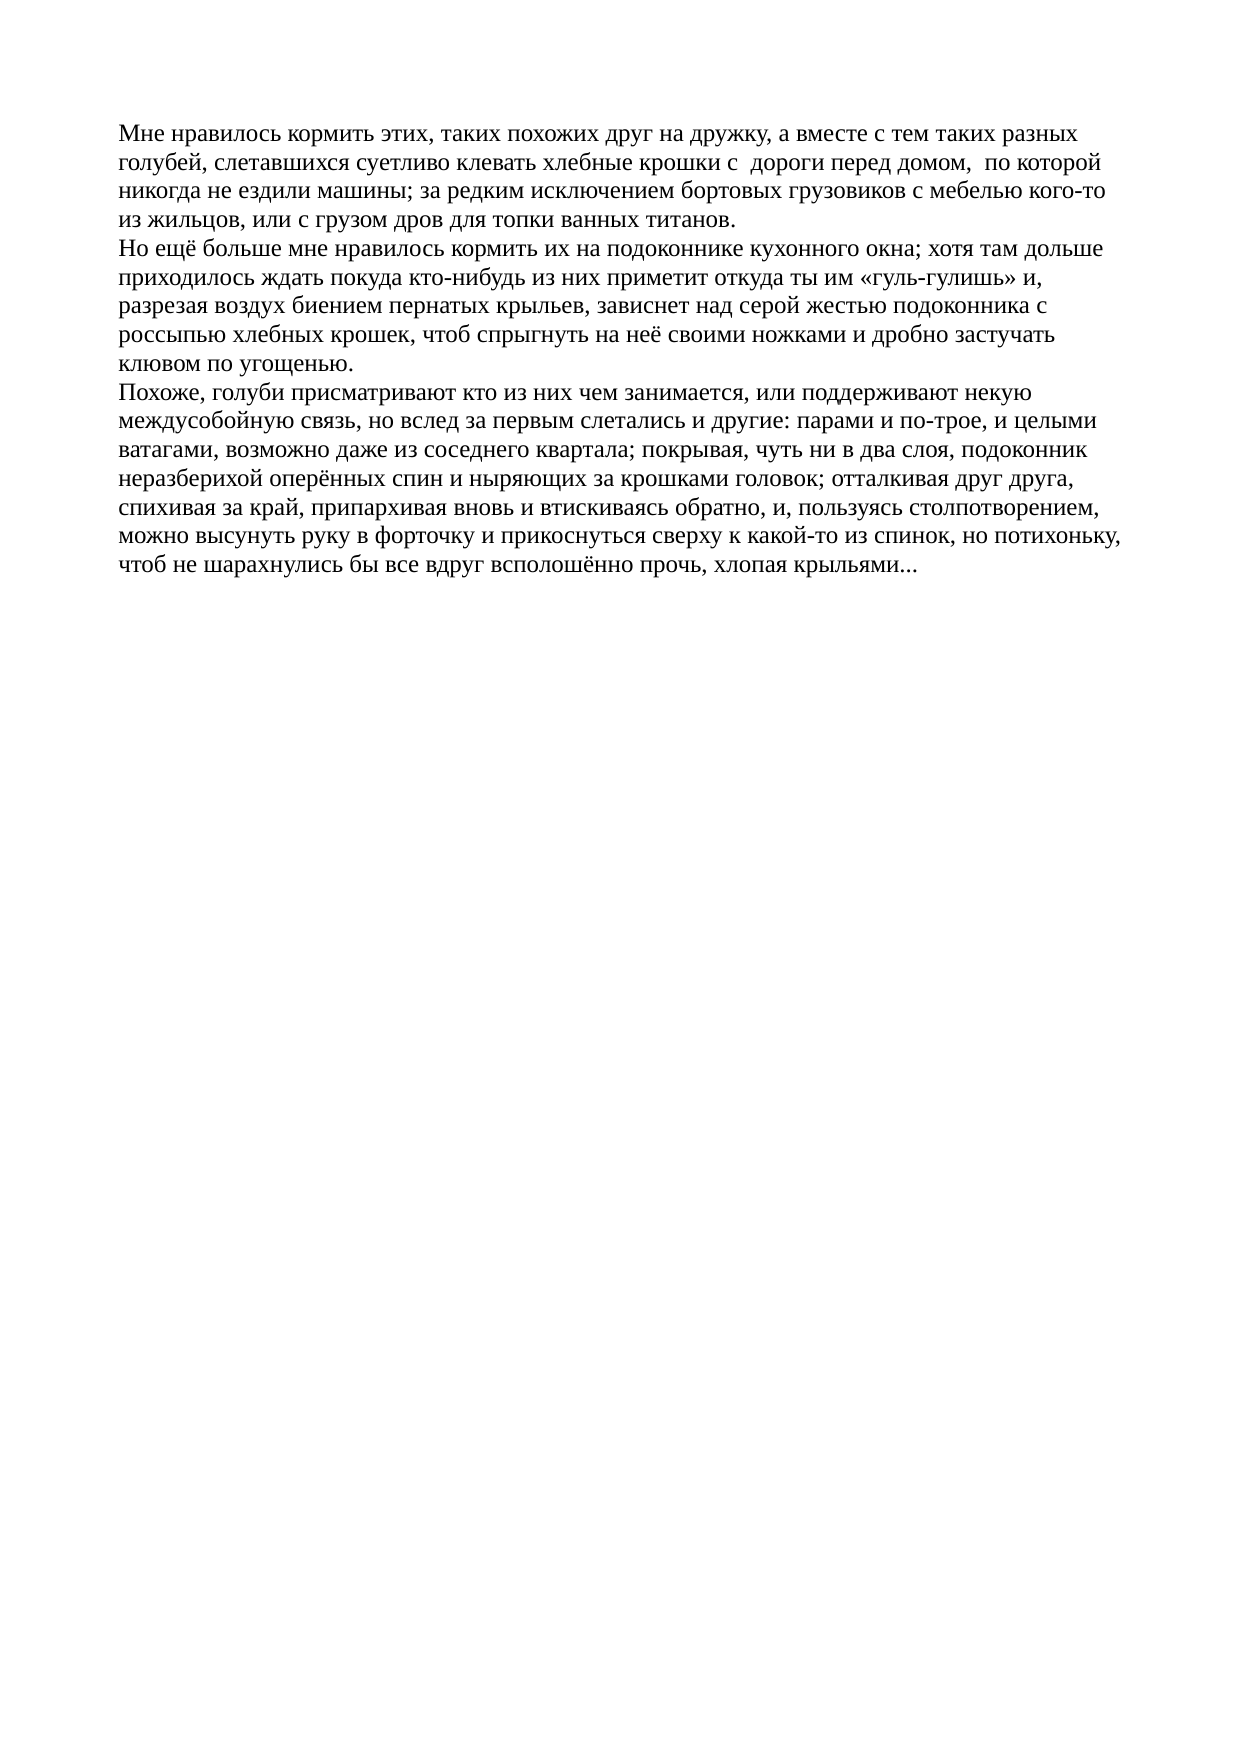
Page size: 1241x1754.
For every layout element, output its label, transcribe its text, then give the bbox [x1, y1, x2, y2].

text Мне нравилось кормить этих, таких похожих друг на дружку, а вместе с тем таких разных голубей, слетавшихся суетливо клевать хлебные крошки с дороги перед домом, по которой никогда не ездили машины; за редким исключением бортовых грузовиков с мебелью кого-то из жильцов, или с грузом дров для топки ванных титанов. [118, 118, 1122, 233]
text Похоже, голуби присматривают кто из них чем занимается, или поддерживают некую междусобойную связь, но вслед за первым слетались и другие: парами и по-трое, и целыми ватагами, возможно даже из соседнего квартала; покрывая, чуть ни в два слоя, подоконник неразберихой оперённых спин и ныряющих за крошками головок; отталкивая друг друга, спихивая за край, припархивая вновь и втискиваясь обратно, и, пользуясь столпотворением, можно высунуть руку в форточку и прикоснуться сверху к какой-то из спинок, но потихоньку, чтоб не шарахнулись бы все вдруг всполошённо прочь, хлопая крыльями... [118, 377, 1122, 578]
text Но ещё больше мне нравилось кормить их на подоконнике кухонного окна; хотя там дольше приходилось ждать покуда кто-нибудь из них приметит откуда ты им «гуль-гулишь» и, разрезая воздух биением пернатых крыльев, зависнет над серой жестью подоконника с россыпью хлебных крошек, чтоб спрыгнуть на неё своими ножками и дробно застучать клювом по угощенью. [118, 233, 1122, 377]
